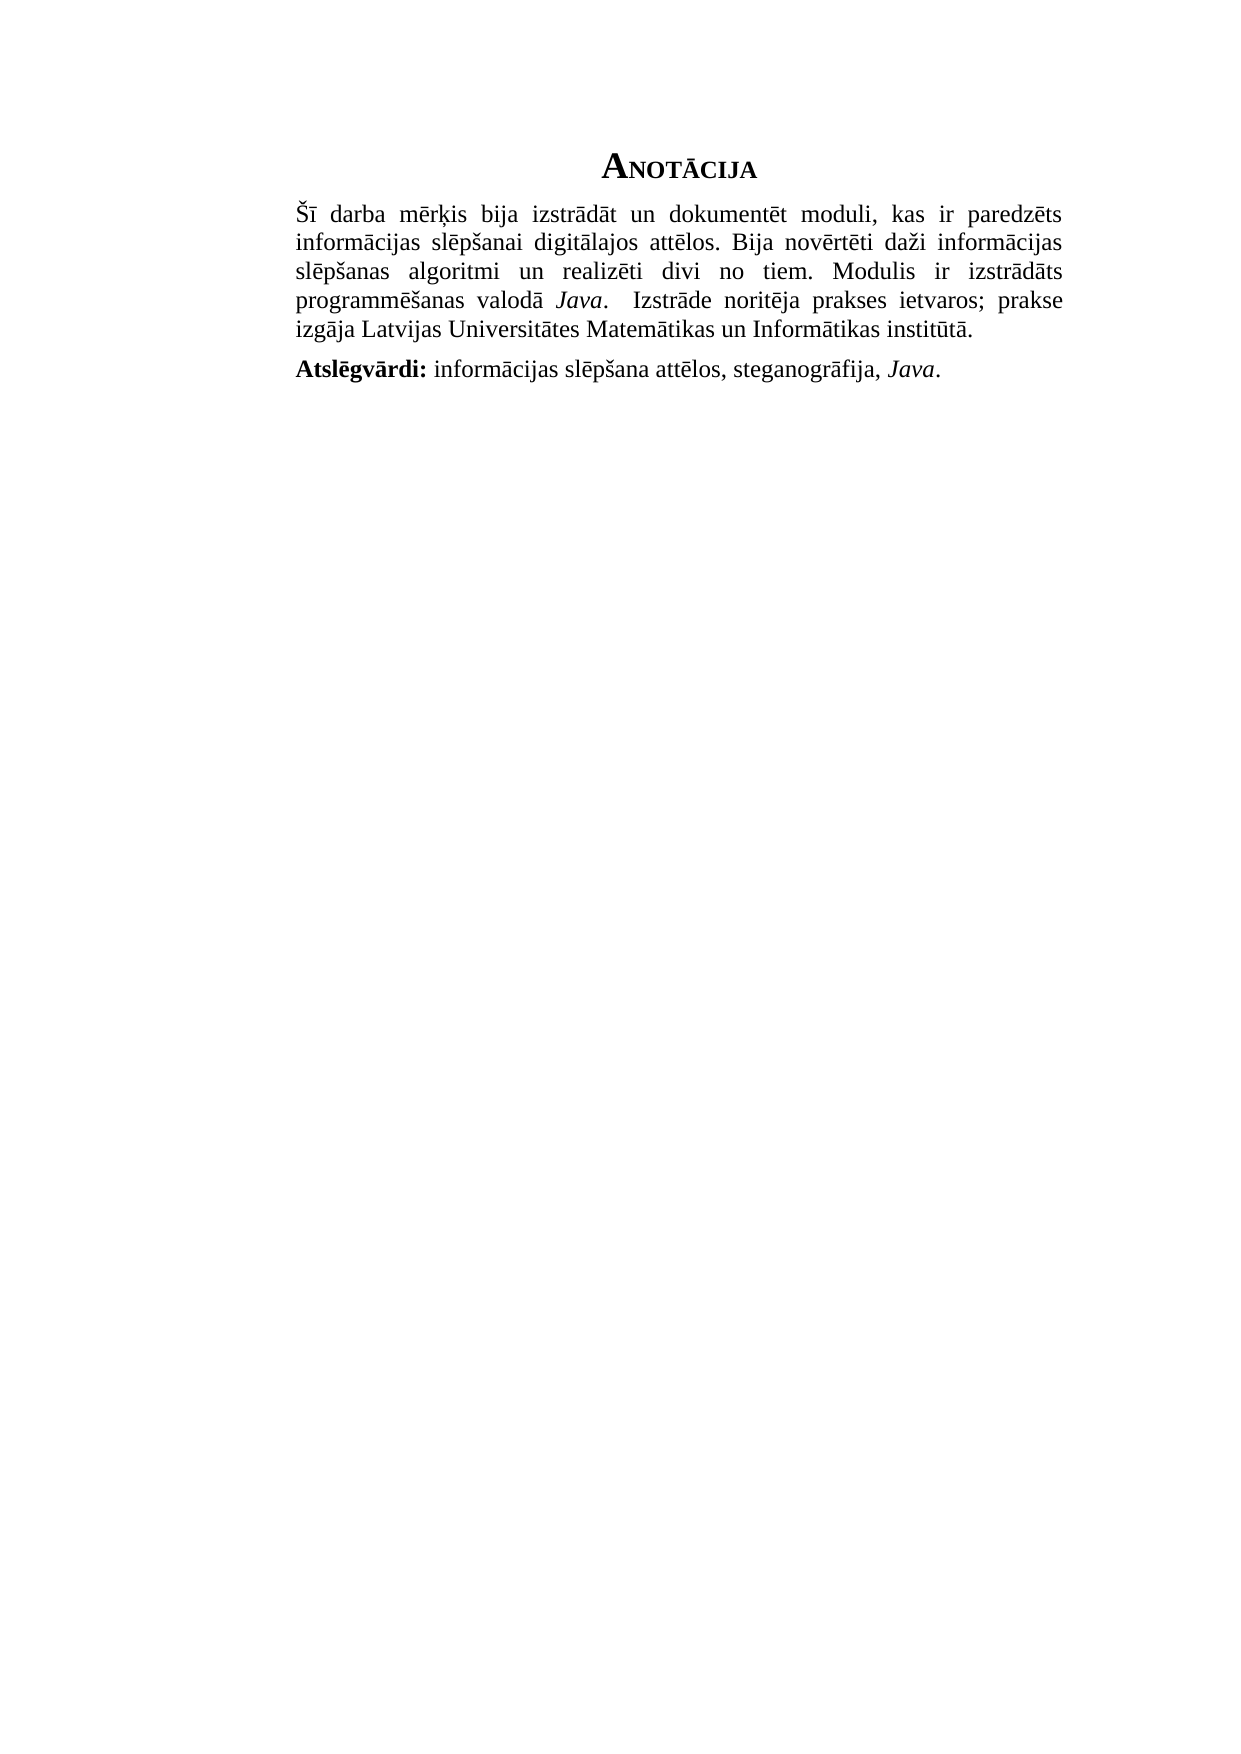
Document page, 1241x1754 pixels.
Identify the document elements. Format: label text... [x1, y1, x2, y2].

text Šī darba mērķis bija izstrādāt un dokumentēt moduli, kas ir paredzēts informācijas slēpšanai digitālajos attēlos. Bija novērtēti daži informācijas slēpšanas algoritmi un realizēti divi no tiem. Modulis ir izstrādāts programmēšanas valodā Java. Izstrāde noritēja prakses ietvaros; prakse izgāja Latvijas Universitātes Matemātikas un Informātikas institūtā. [295, 199, 1063, 342]
text Atslēgvārdi: informācijas slēpšana attēlos, steganogrāfija, Java. [295, 354, 1063, 383]
subtitle Anotācija [177, 143, 1181, 186]
